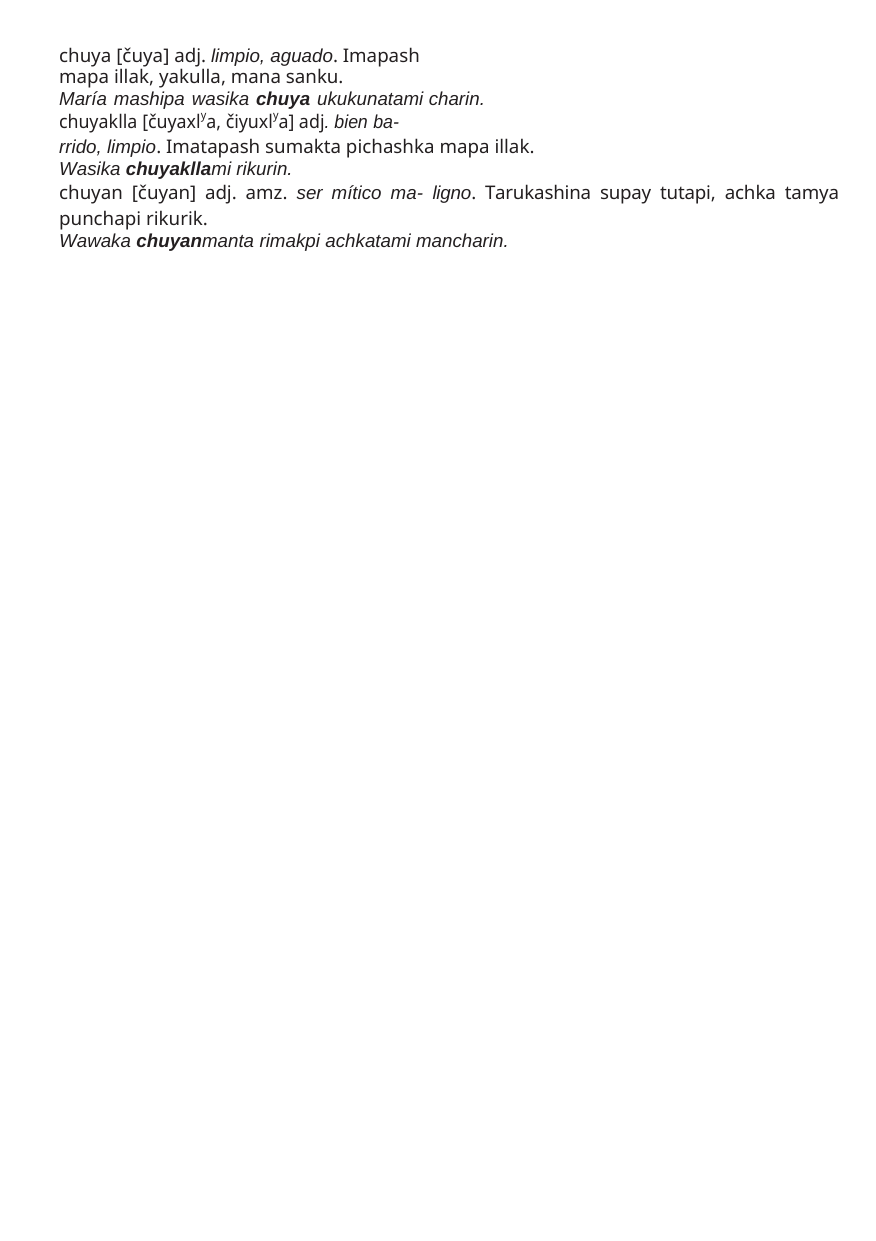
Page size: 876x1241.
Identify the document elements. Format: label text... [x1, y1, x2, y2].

text mapa illak, yakulla, mana sanku. [59, 67, 856, 88]
text rrido, limpio. Imatapash sumakta pichashka mapa illak. [59, 133, 840, 158]
text chuyan [čuyan] adj. amz. ser mítico ma- ligno. Tarukashina supay tutapi, achka tamya punchapi rikurik. [59, 179, 840, 230]
text Wawaka chuyanmanta rimakpi achkatami mancharin. [59, 230, 840, 252]
text chuyaklla [čuyaxlya, čiyuxlya] adj. bien ba- [59, 110, 856, 133]
text chuya [čuya] adj. limpio, aguado. Imapash [59, 44, 856, 67]
text Wasika chuyakllami rikurin. [59, 159, 856, 179]
text María mashipa wasika chuya ukukunatami charin. [59, 88, 856, 110]
